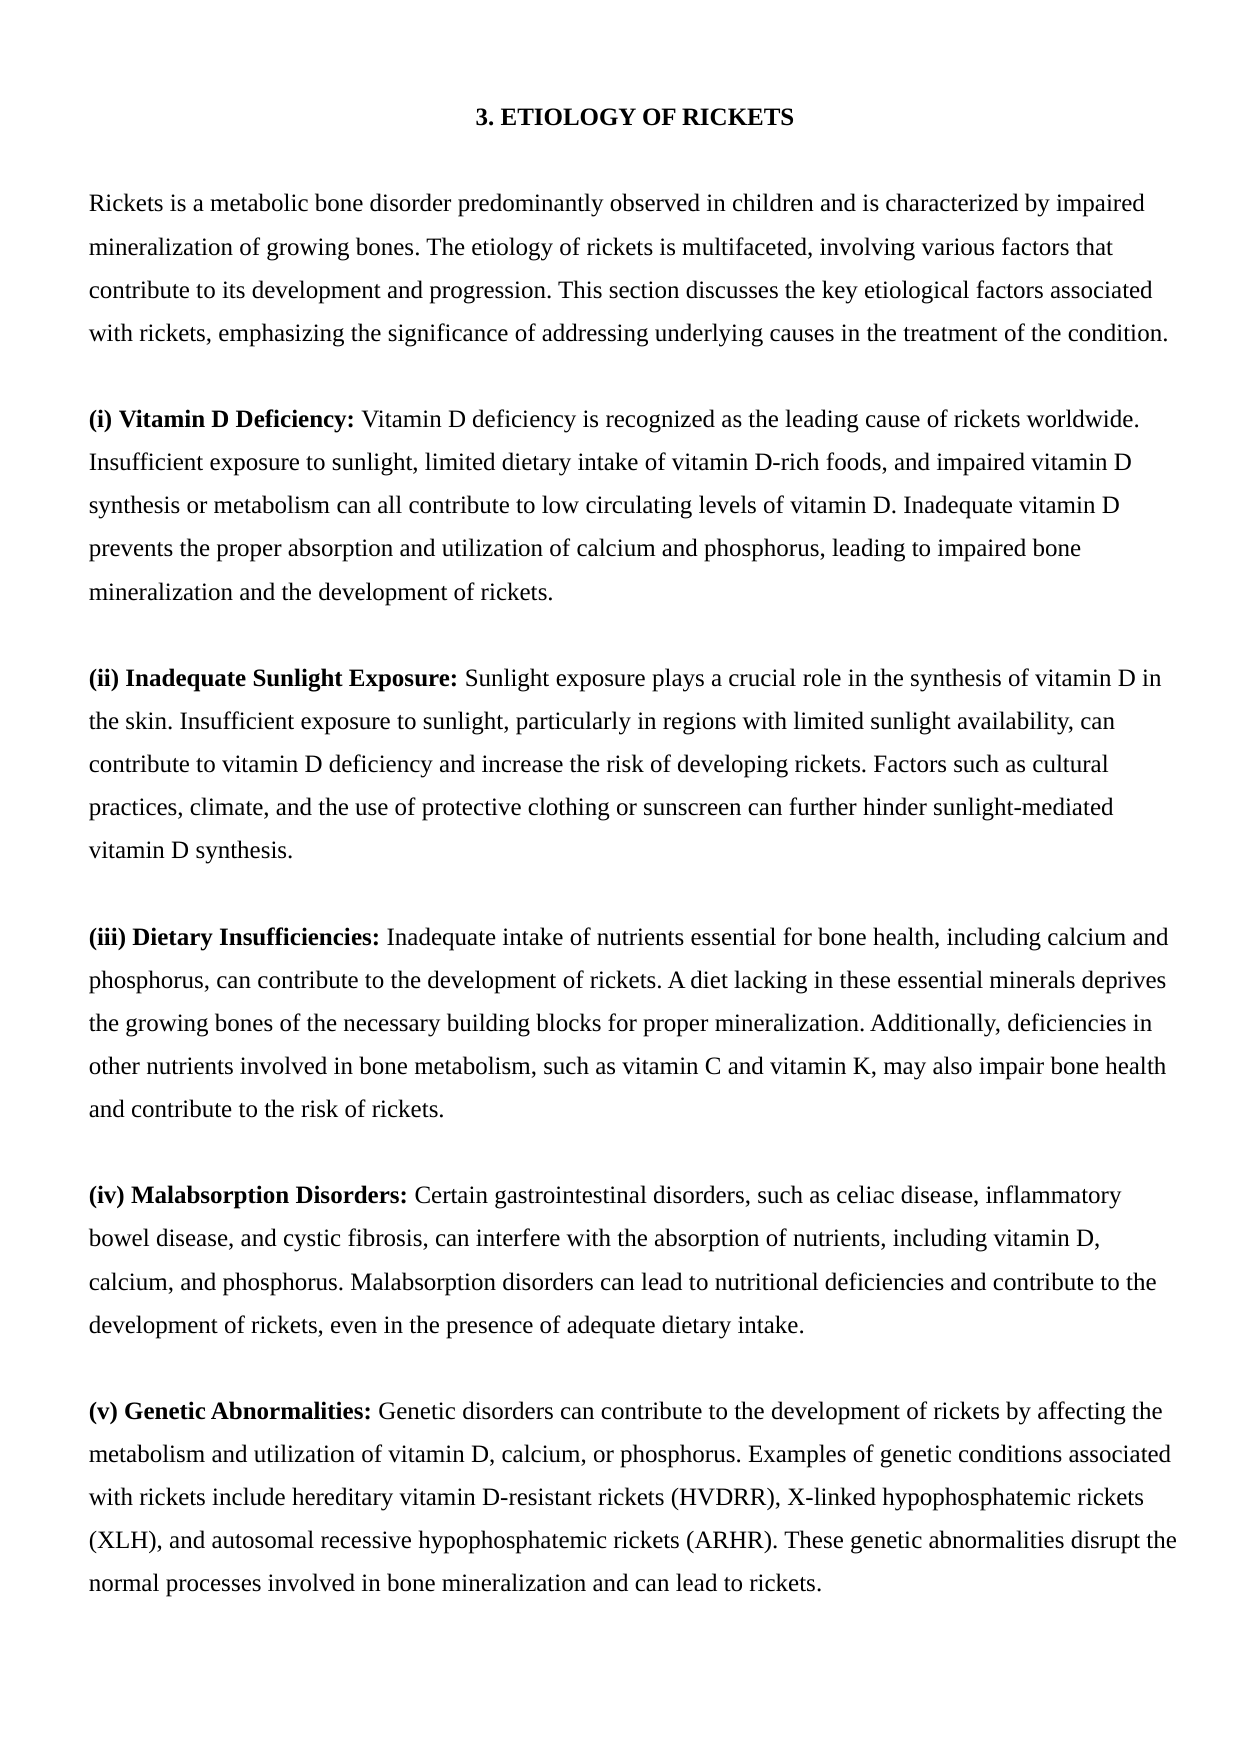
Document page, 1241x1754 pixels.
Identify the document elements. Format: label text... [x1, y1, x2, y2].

text 3. ETIOLOGY OF RICKETS [88, 102, 1181, 131]
text (i) Vitamin D Deficiency: Vitamin D deficiency is recognized as the leading cause of rickets worldwide. Insufficient exposure to sunlight, limited dietary intake of vitamin D-rich foods, and impaired vitamin D synthesis or metabolism can all contribute to low circulating levels of vitamin D. Inadequate vitamin D prevents the proper absorption and utilization of calcium and phosphorus, leading to impaired bone mineralization and the development of rickets. [88, 404, 1181, 605]
text (iii) Dietary Insufficiencies: Inadequate intake of nutrients essential for bone health, including calcium and phosphorus, can contribute to the development of rickets. A diet lacking in these essential minerals deprives the growing bones of the necessary building blocks for proper mineralization. Additionally, deficiencies in other nutrients involved in bone metabolism, such as vitamin C and vitamin K, may also impair bone health and contribute to the risk of rickets. [88, 922, 1181, 1123]
text (v) Genetic Abnormalities: Genetic disorders can contribute to the development of rickets by affecting the metabolism and utilization of vitamin D, calcium, or phosphorus. Examples of genetic conditions associated with rickets include hereditary vitamin D-resistant rickets (HVDRR), X-linked hypophosphatemic rickets (XLH), and autosomal recessive hypophosphatemic rickets (ARHR). These genetic abnormalities disrupt the normal processes involved in bone mineralization and can lead to rickets. [88, 1396, 1181, 1597]
text (ii) Inadequate Sunlight Exposure: Sunlight exposure plays a crucial role in the synthesis of vitamin D in the skin. Insufficient exposure to sunlight, particularly in regions with limited sunlight availability, can contribute to vitamin D deficiency and increase the risk of developing rickets. Factors such as cultural practices, climate, and the use of protective clothing or sunscreen can further hinder sunlight-mediated vitamin D synthesis. [88, 663, 1181, 864]
text (iv) Malabsorption Disorders: Certain gastrointestinal disorders, such as celiac disease, inflammatory bowel disease, and cystic fibrosis, can interfere with the absorption of nutrients, including vitamin D, calcium, and phosphorus. Malabsorption disorders can lead to nutritional deficiencies and contribute to the development of rickets, even in the presence of adequate dietary intake. [88, 1180, 1181, 1338]
text Rickets is a metabolic bone disorder predominantly observed in children and is characterized by impaired mineralization of growing bones. The etiology of rickets is multifaceted, involving various factors that contribute to its development and progression. This section discusses the key etiological factors associated with rickets, emphasizing the significance of addressing underlying causes in the treatment of the condition. [88, 188, 1181, 347]
